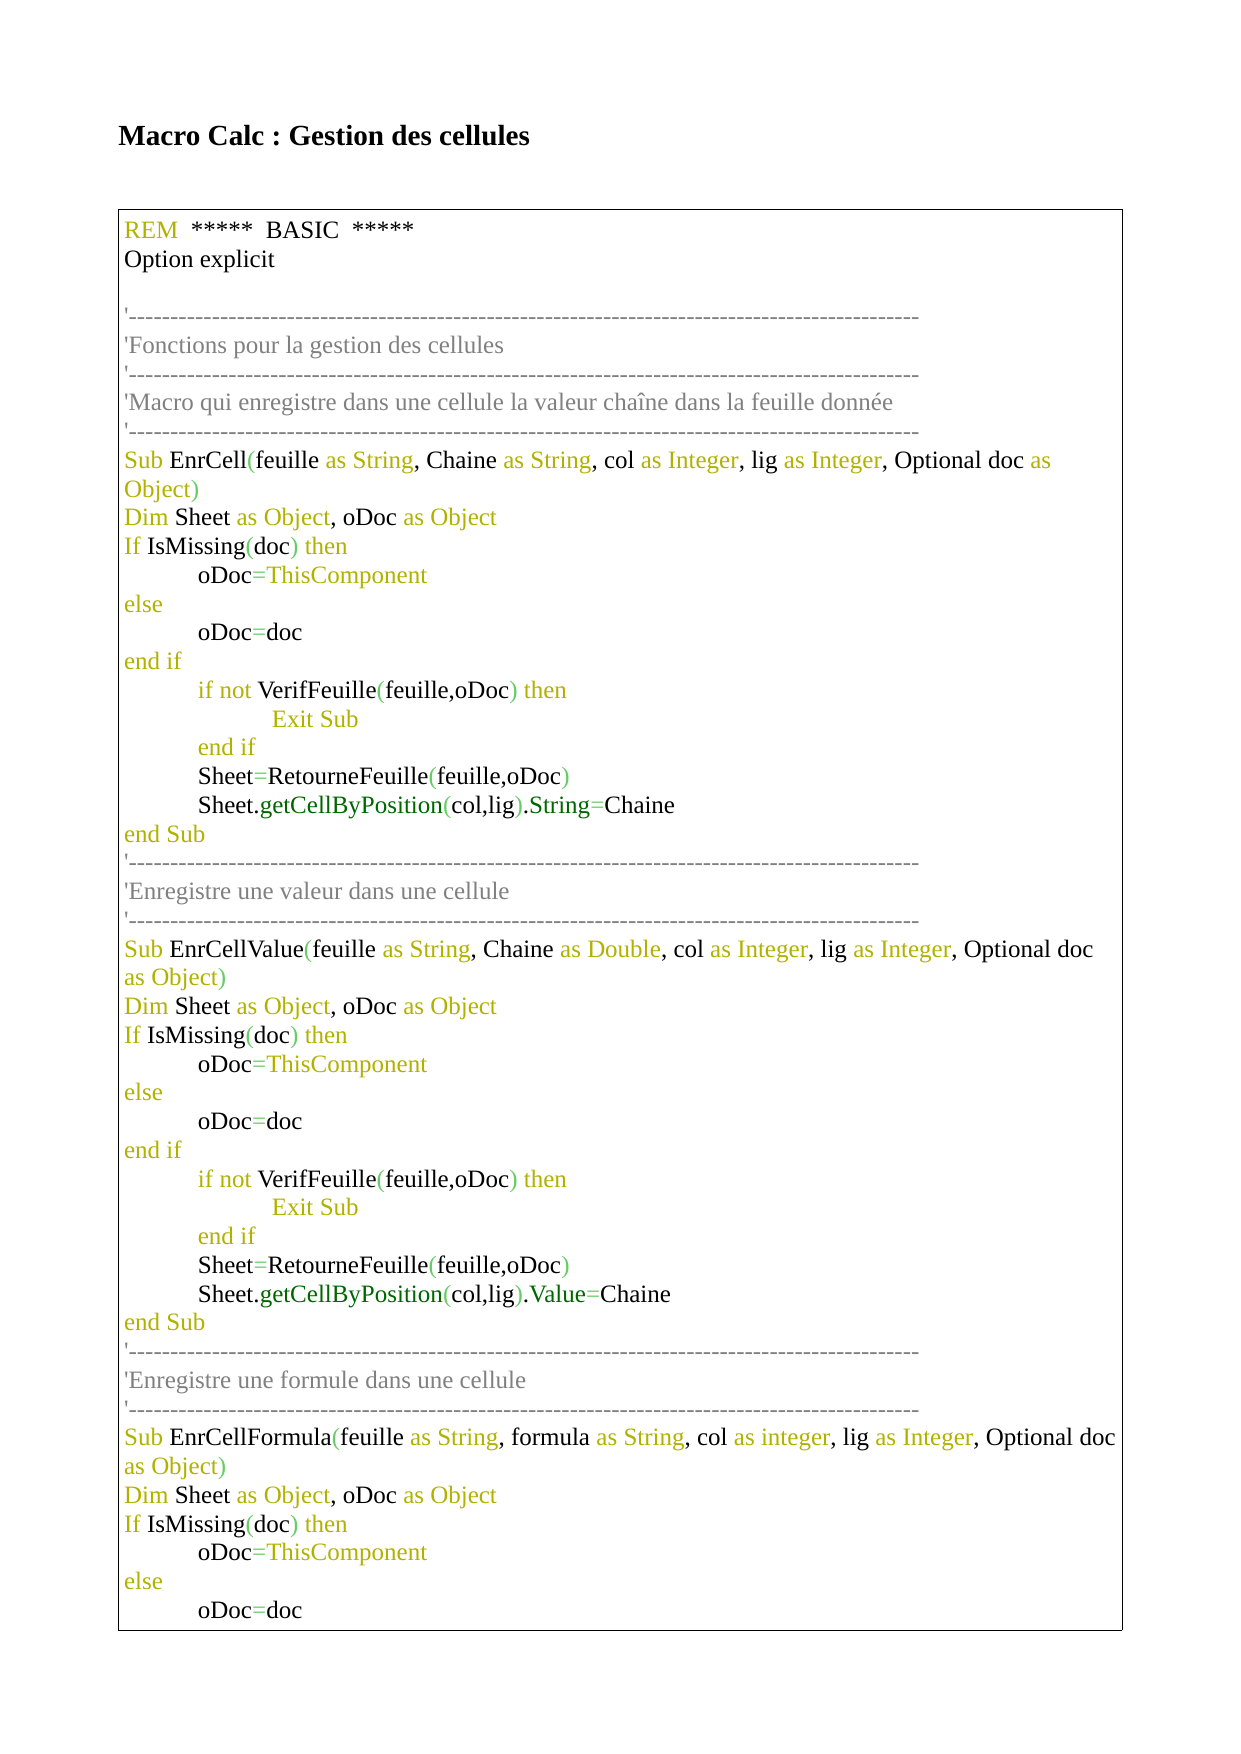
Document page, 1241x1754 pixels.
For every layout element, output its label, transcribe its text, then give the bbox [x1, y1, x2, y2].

text Macro Calc : Gestion des cellules [118, 118, 1122, 152]
table_header REM ***** BASIC ***** Option explicit '----------------------------------------------------------------------------------------------- 'Fonctions pour la gestion des cellules '----------------------------------------------------------------------------------------------- 'Macro qui enregistre dans une cellule la valeur chaîne dans la feuille donnée '----------------------------------------------------------------------------------------------- Sub EnrCell(feuille as String, Chaine as String, col as Integer, lig as Integer, Optional doc as Object) Dim Sheet as Object, oDoc as Object If IsMissing(doc) then oDoc=ThisComponent else oDoc=doc end if if not VerifFeuille(feuille,oDoc) then Exit Sub end if Sheet=RetourneFeuille(feuille,oDoc) Sheet.getCellByPosition(col,lig).String=Chaine end Sub '----------------------------------------------------------------------------------------------- 'Enregistre une valeur dans une cellule '----------------------------------------------------------------------------------------------- Sub EnrCellValue(feuille as String, Chaine as Double, col as Integer, lig as Integer, Optional doc as Object) Dim Sheet as Object, oDoc as Object If IsMissing(doc) then oDoc=ThisComponent else oDoc=doc end if if not VerifFeuille(feuille,oDoc) then Exit Sub end if Sheet=RetourneFeuille(feuille,oDoc) Sheet.getCellByPosition(col,lig).Value=Chaine end Sub '----------------------------------------------------------------------------------------------- 'Enregistre une formule dans une cellule '----------------------------------------------------------------------------------------------- Sub EnrCellFormula(feuille as String, formula as String, col as integer, lig as Integer, Optional doc as Object) Dim Sheet as Object, oDoc as Object If IsMissing(doc) then oDoc=ThisComponent else oDoc=doc [119, 210, 1122, 1629]
